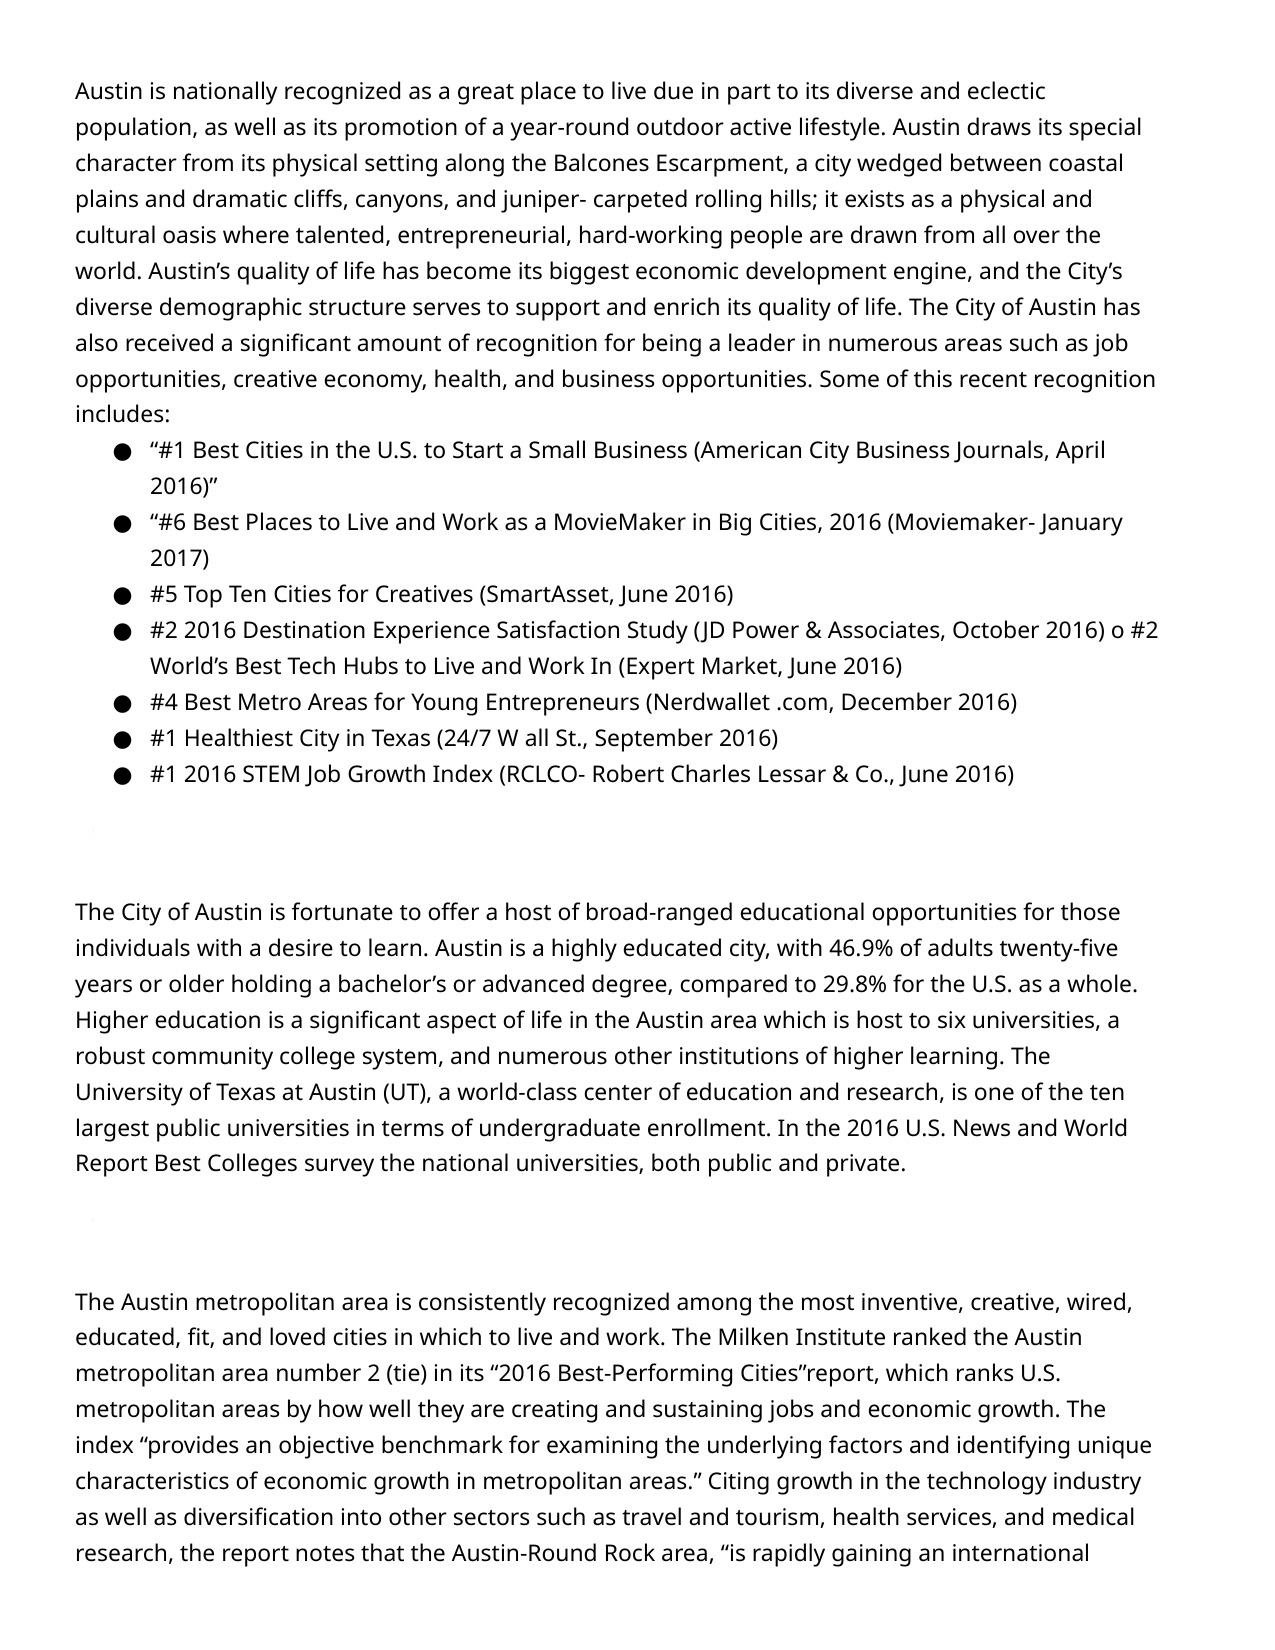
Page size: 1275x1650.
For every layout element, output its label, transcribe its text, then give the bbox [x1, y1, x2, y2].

list #5 Top Ten Cities for Creatives (SmartAsset, June 2016) [112, 578, 1162, 609]
list #1 Healthiest City in Texas (24/7 W all St., September 2016) [112, 722, 1162, 753]
list #1 2016 STEM Job Growth Index (RCLCO- Robert Charles Lessar & Co., June 2016) [112, 758, 1162, 789]
text Austin is nationally recognized as a great place to live due in part to its diverse and eclectic population, as well as its promotion of a year-round outdoor active lifestyle. Austin draws its special character from its physical setting along the Balcones Escarpment, a city wedged between coastal plains and dramatic cliffs, canyons, and juniper- carpeted rolling hills; it exists as a physical and cultural oasis where talented, entrepreneurial, hard-working people are drawn from all over the world. Austin’s quality of life has become its biggest economic development engine, and the City’s diverse demographic structure serves to support and enrich its quality of life. The City of Austin has also received a significant amount of recognition for being a leader in numerous areas such as job opportunities, creative economy, health, and business opportunities. Some of this recent recognition includes: [75, 75, 1162, 430]
text The City of Austin is fortunate to offer a host of broad-ranged educational opportunities for those individuals with a desire to learn. Austin is a highly educated city, with 46.9% of adults twenty-five years or older holding a bachelor’s or advanced degree, compared to 29.8% for the U.S. as a whole. Higher education is a significant aspect of life in the Austin area which is host to six universities, a robust community college system, and numerous other institutions of higher learning. The University of Texas at Austin (UT), a world-class center of education and research, is one of the ten largest public universities in terms of undergraduate enrollment. In the 2016 U.S. News and World Report Best Colleges survey the national universities, both public and private. [75, 896, 1162, 1179]
list #4 Best Metro Areas for Young Entrepreneurs (Nerdwallet .com, December 2016) [112, 686, 1162, 717]
list #2 2016 Destination Experience Satisfaction Study (JD Power & Associates, October 2016) o #2 World’s Best Tech Hubs to Live and Work In (Expert Market, June 2016) [112, 614, 1162, 681]
list “#6 Best Places to Live and Work as a MovieMaker in Big Cities, 2016 (Moviemaker- January 2017) [112, 506, 1162, 573]
list “#1 Best Cities in the U.S. to Start a Small Business (American City Business Journals, April 2016)” [112, 434, 1162, 502]
text The Austin metropolitan area is consistently recognized among the most inventive, creative, wired, educated, fit, and loved cities in which to live and work. The Milken Institute ranked the Austin metropolitan area number 2 (tie) in its “2016 Best-Performing Cities”report, which ranks U.S. metropolitan areas by how well they are creating and sustaining jobs and economic growth. The index “provides an objective benchmark for examining the underlying factors and identifying unique characteristics of economic growth in metropolitan areas.” Citing growth in the technology industry as well as diversification into other sectors such as travel and tourism, health services, and medical research, the report notes that the Austin-Round Rock area, “is rapidly gaining an international [75, 1285, 1162, 1568]
